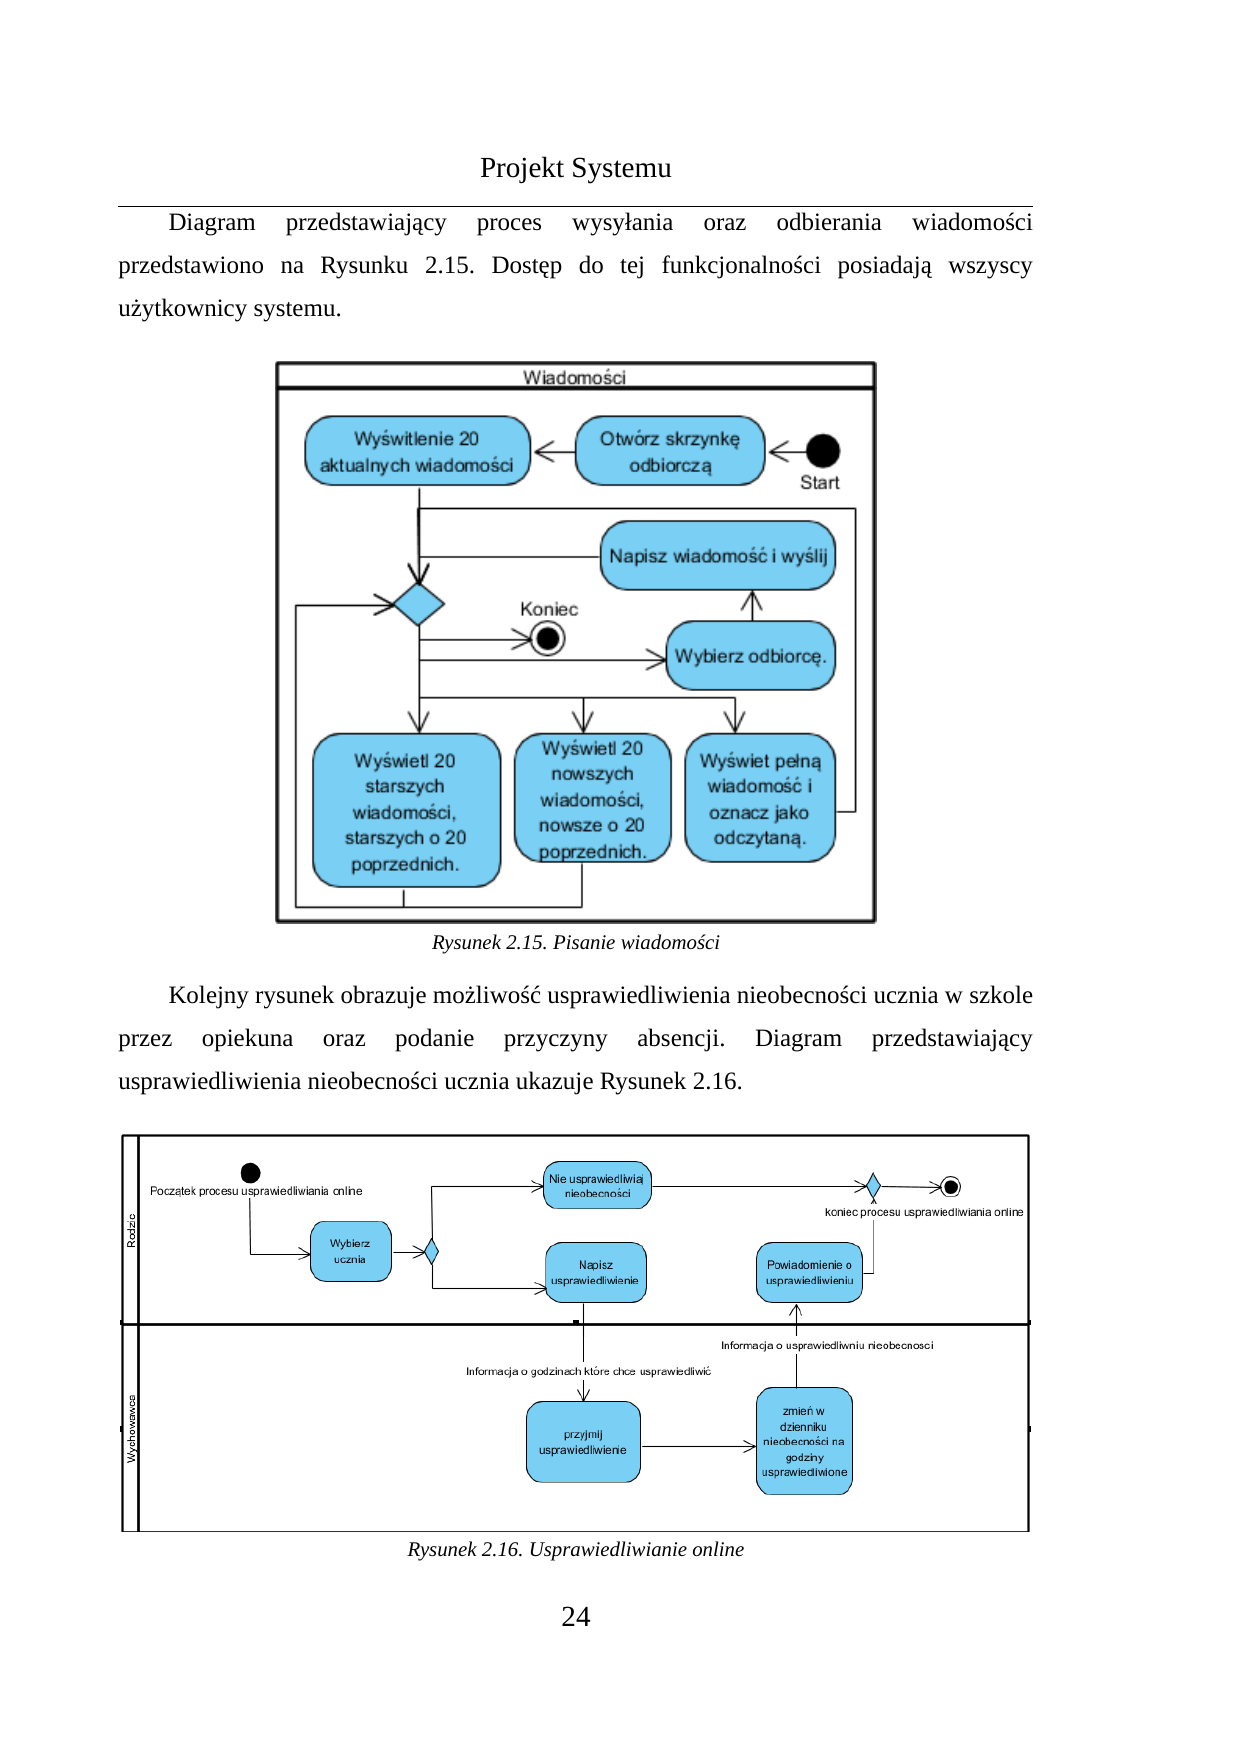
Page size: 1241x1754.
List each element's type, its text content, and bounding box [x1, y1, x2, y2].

text Diagram przedstawiający proces wysyłania oraz odbierania wiadomości przedstawiono na Rysunku 2.15. Dostęp do tej funkcjonalności posiadają wszyscy użytkownicy systemu. [118, 207, 1033, 322]
text Rysunek 2.15. Pisanie wiadomości [274, 360, 878, 954]
picture [121, 1134, 1031, 1532]
picture [275, 361, 877, 924]
text Kolejny rysunek obrazuje możliwość usprawiedliwienia nieobecności ucznia w szkole przez opiekuna oraz podanie przyczyny absencji. Diagram przedstawiający usprawiedliwienia nieobecności ucznia ukazuje Rysunek 2.16. [118, 980, 1033, 1095]
text Rysunek 2.16. Usprawiedliwianie online [120, 1134, 1032, 1561]
